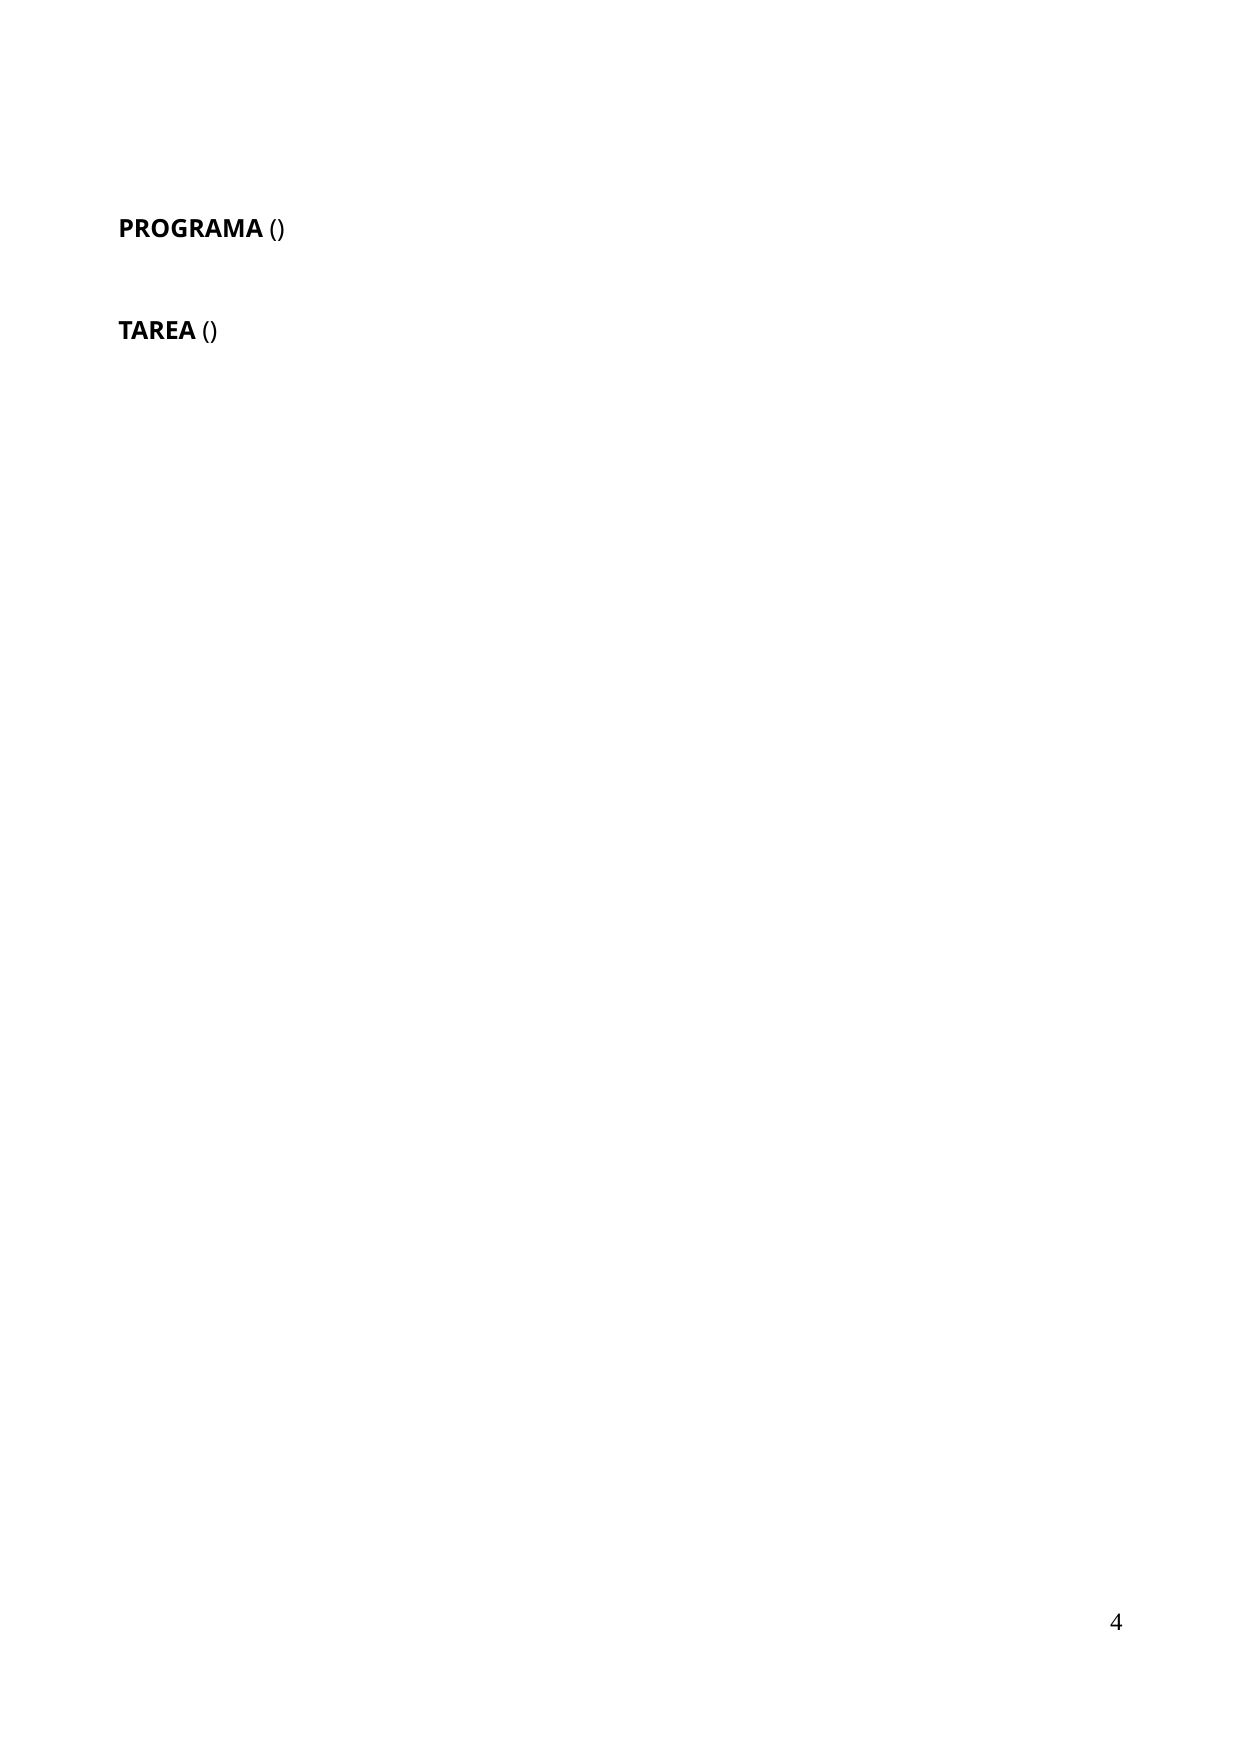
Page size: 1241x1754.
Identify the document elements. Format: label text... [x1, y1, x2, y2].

text TAREA () [118, 312, 1122, 347]
text PROGRAMA () [118, 210, 1122, 244]
